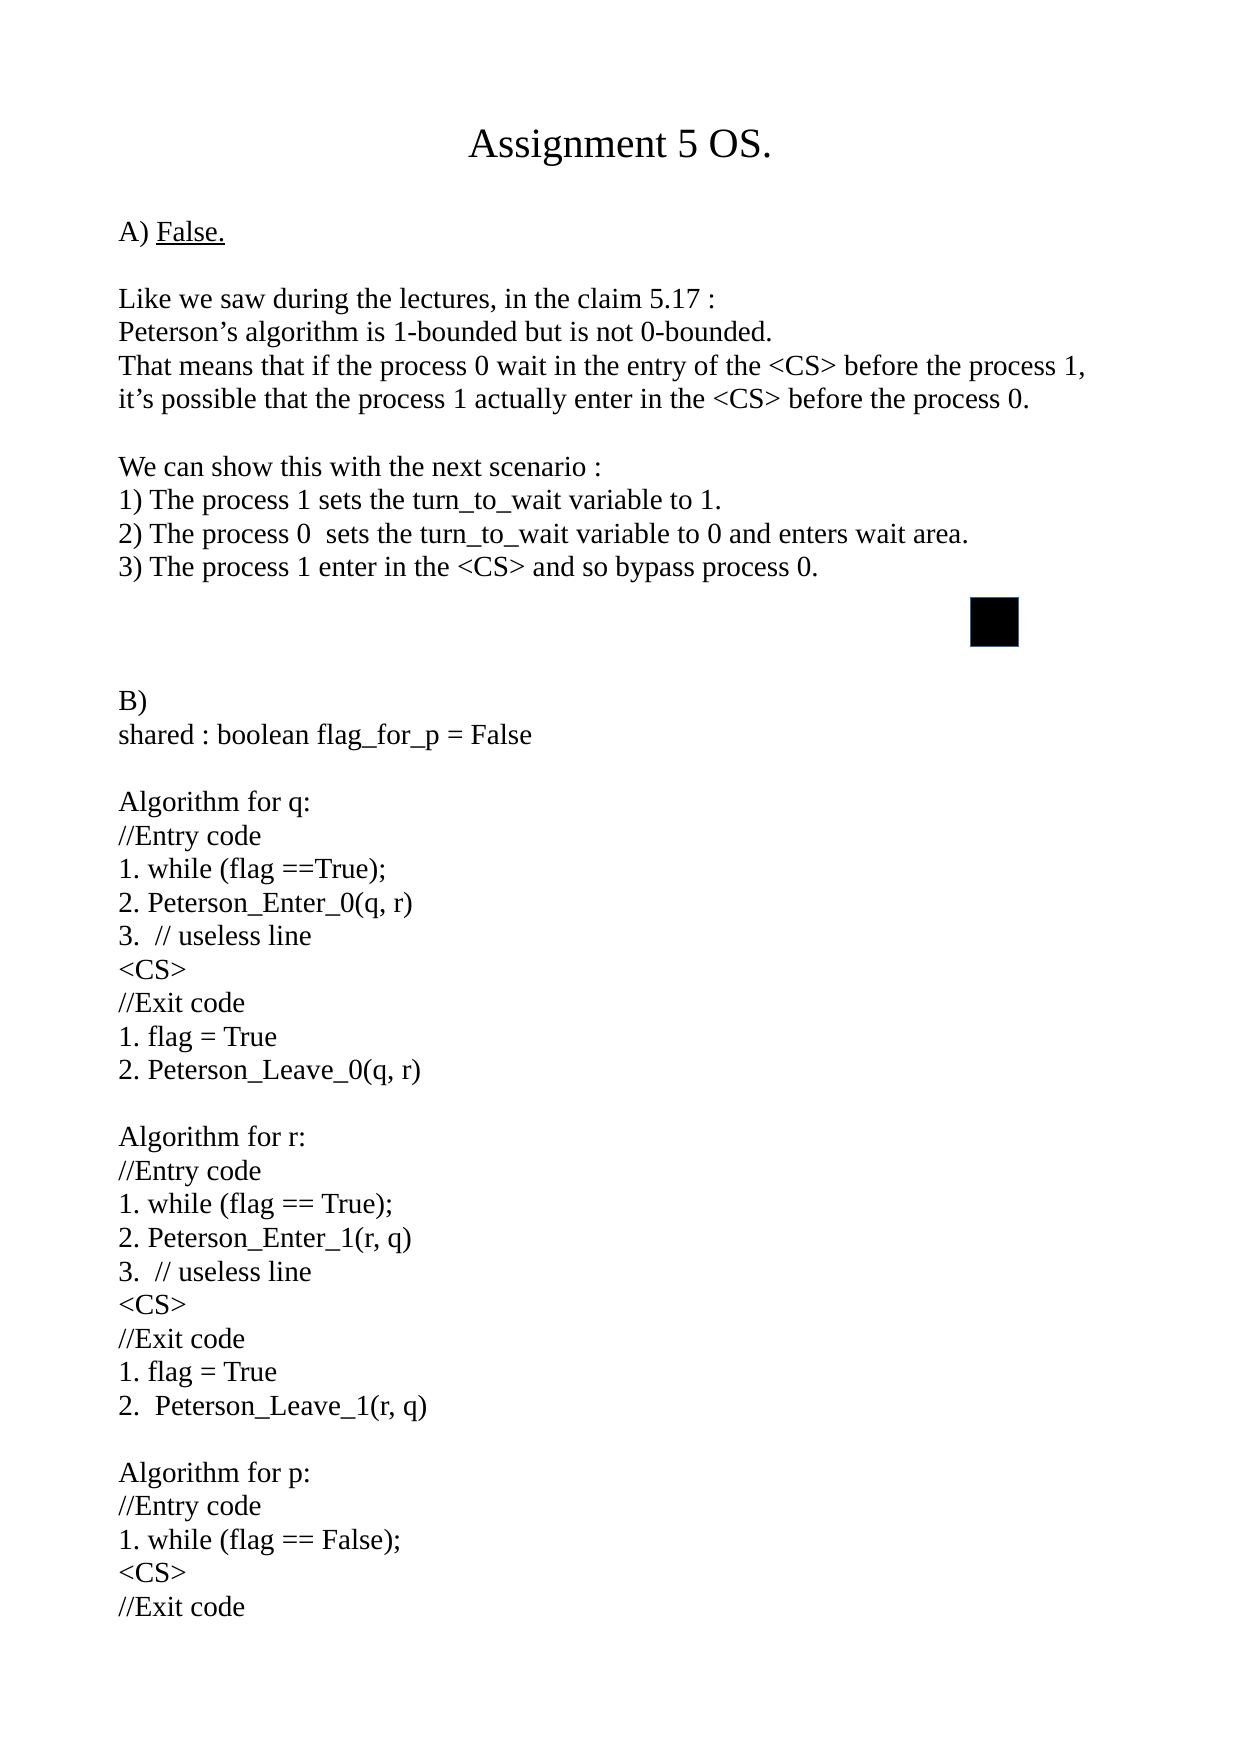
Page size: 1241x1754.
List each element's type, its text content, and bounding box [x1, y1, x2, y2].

text //Entry code [118, 1488, 1122, 1522]
text 3. // useless line [118, 1254, 1122, 1287]
text We can show this with the next scenario : [118, 449, 1122, 482]
text 2) The process 0 sets the turn_to_wait variable to 0 and enters wait area. [118, 516, 1122, 549]
text //Entry code [118, 1153, 1122, 1187]
text A) False. [118, 214, 1122, 247]
text Assignment 5 OS. [118, 118, 1122, 166]
text Like we saw during the lectures, in the claim 5.17 : [118, 281, 1122, 314]
text Algorithm for q: [118, 784, 1122, 818]
text //Exit code [118, 1321, 1122, 1354]
text 2. Peterson_Enter_1(r, q) [118, 1220, 1122, 1254]
text 1. while (flag == False); [118, 1522, 1122, 1556]
text 1. while (flag == True); [118, 1187, 1122, 1220]
text Algorithm for p: [118, 1455, 1122, 1488]
text 1. flag = True [118, 1354, 1122, 1388]
text //Exit code [118, 1589, 1122, 1623]
text Peterson’s algorithm is 1-bounded but is not 0-bounded. [118, 314, 1122, 348]
text 3. // useless line [118, 918, 1122, 952]
text 2. Peterson_Leave_0(q, r) [118, 1052, 1122, 1086]
text //Exit code [118, 985, 1122, 1019]
text 2. Peterson_Leave_1(r, q) [118, 1388, 1122, 1421]
text Algorithm for r: [118, 1119, 1122, 1153]
text B) [118, 683, 1122, 717]
text shared : boolean flag_for_p = False [118, 717, 1122, 751]
text <CS> [118, 1287, 1122, 1321]
text That means that if the process 0 wait in the entry of the <CS> before the process 1, it’s possible that the process 1 actually enter in the <CS> before the process 0. [118, 348, 1122, 415]
text //Entry code [118, 818, 1122, 851]
text <CS> [118, 1556, 1122, 1589]
text 1. flag = True [118, 1019, 1122, 1052]
text 1) The process 1 sets the turn_to_wait variable to 1. [118, 482, 1122, 516]
text 3) The process 1 enter in the <CS> and so bypass process 0. [118, 549, 1122, 583]
text 1. while (flag ==True); [118, 851, 1122, 885]
text 2. Peterson_Enter_0(q, r) [118, 885, 1122, 918]
text <CS> [118, 952, 1122, 985]
